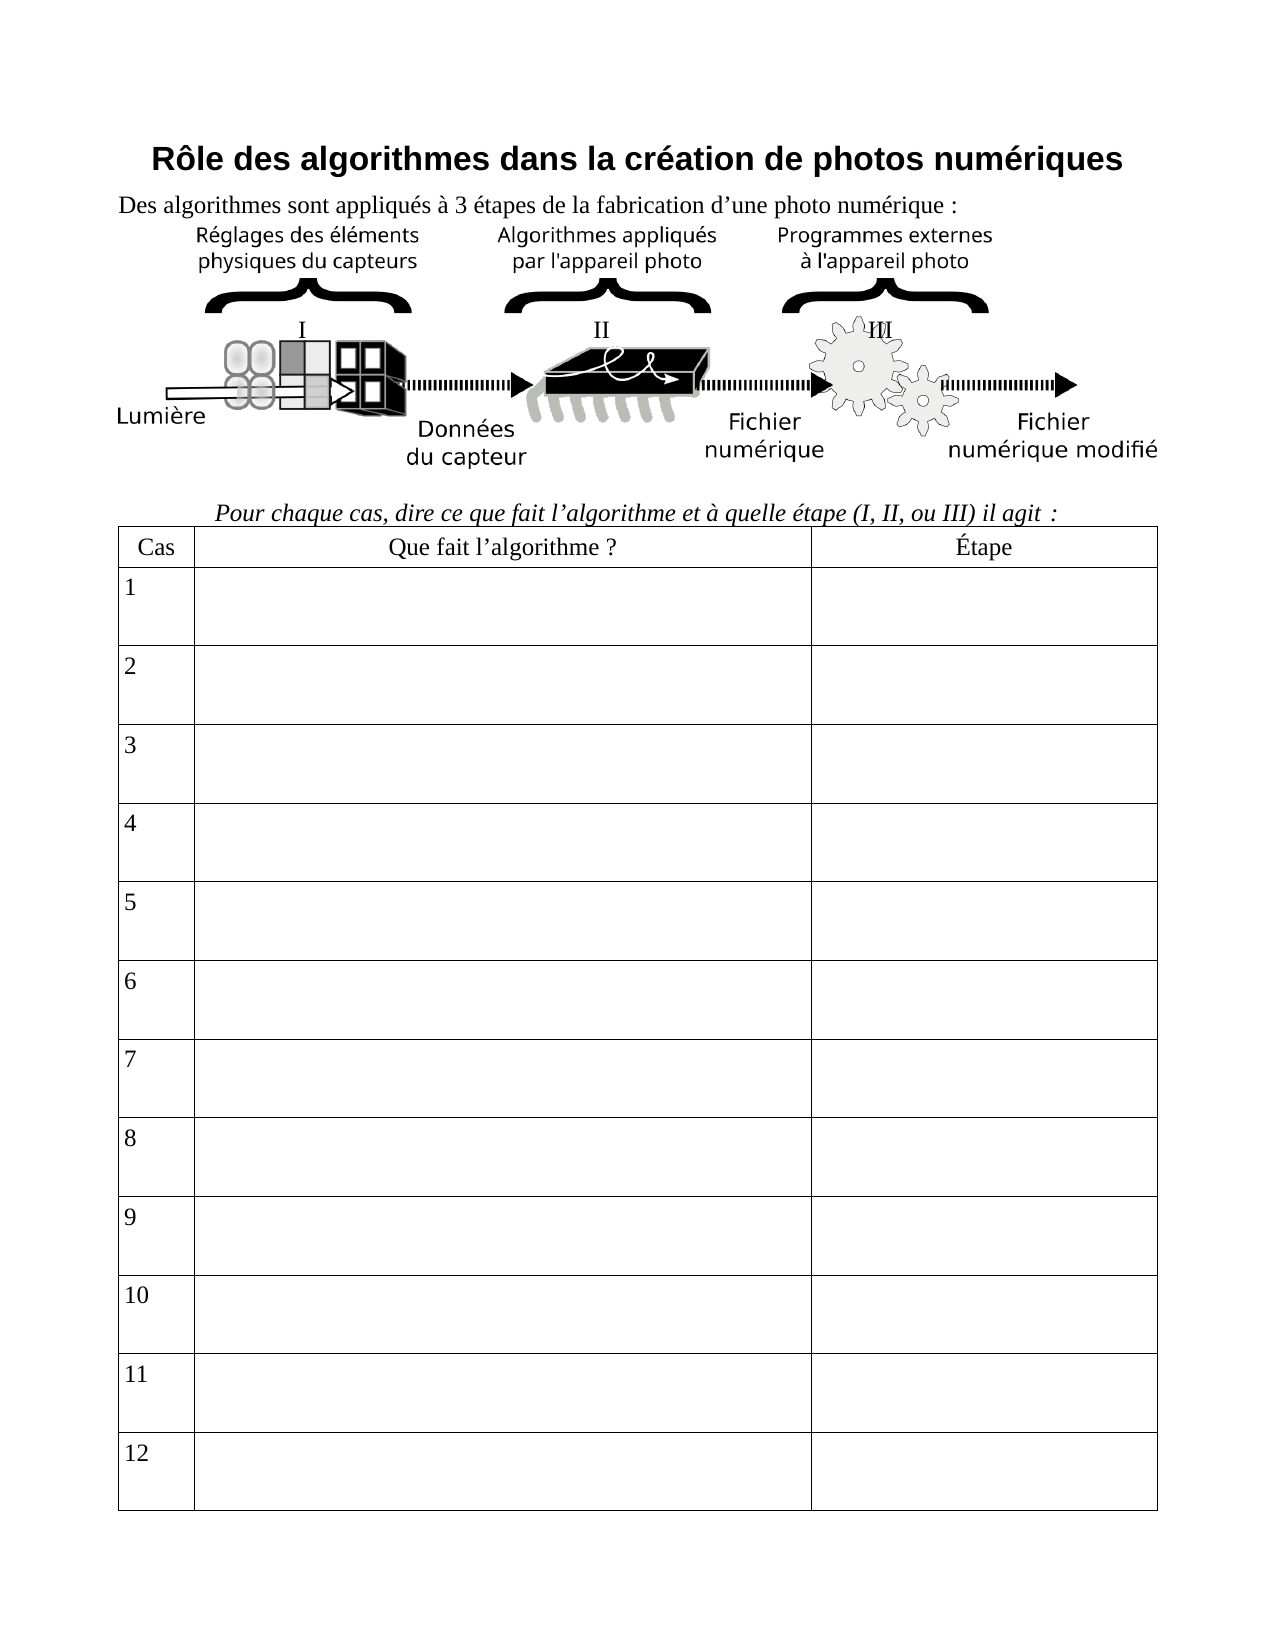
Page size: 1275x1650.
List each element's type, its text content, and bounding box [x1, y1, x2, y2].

table_cell [812, 725, 1157, 803]
table_cell 5 [119, 882, 194, 960]
table_header Étape [812, 527, 1157, 567]
table_cell [812, 804, 1157, 881]
text Pour chaque cas, dire ce que fait l’algorithme et à quelle étape (I, II, ou III) il agit : [118, 498, 1157, 526]
table_cell [195, 1040, 811, 1117]
table_cell [195, 568, 811, 645]
picture [118, 226, 1157, 469]
table_cell 7 [119, 1040, 194, 1117]
table_header Cas [119, 527, 194, 567]
table_cell [812, 1040, 1157, 1117]
table_header Que fait l’algorithme ? [195, 527, 811, 567]
table_cell [812, 1433, 1157, 1510]
table_cell [812, 646, 1157, 724]
table_cell [195, 804, 811, 881]
table_cell 9 [119, 1197, 194, 1274]
table_cell 10 [119, 1276, 194, 1353]
table_cell [195, 1276, 811, 1353]
table_cell 11 [119, 1354, 194, 1432]
table_cell [812, 1197, 1157, 1274]
table_cell [195, 882, 811, 960]
table_cell [812, 1118, 1157, 1196]
table_cell 2 [119, 646, 194, 724]
table_cell [195, 961, 811, 1038]
subtitle Rôle des algorithmes dans la création de photos numériques [118, 139, 1157, 178]
table_cell 12 [119, 1433, 194, 1510]
table_cell [812, 1354, 1157, 1432]
table_cell [195, 1197, 811, 1274]
table_cell [195, 1118, 811, 1196]
table_cell [812, 1276, 1157, 1353]
text Des algorithmes sont appliqués à 3 étapes de la fabrication d’une photo numérique : [118, 190, 1157, 219]
table_cell [195, 1354, 811, 1432]
table_cell [195, 1433, 811, 1510]
table_cell 8 [119, 1118, 194, 1196]
table_cell 3 [119, 725, 194, 803]
table_cell [812, 568, 1157, 645]
table_cell [195, 725, 811, 803]
table_cell [812, 961, 1157, 1038]
table_cell 1 [119, 568, 194, 645]
table_cell [812, 882, 1157, 960]
table_cell 4 [119, 804, 194, 881]
table_cell 6 [119, 961, 194, 1038]
table_cell [195, 646, 811, 724]
